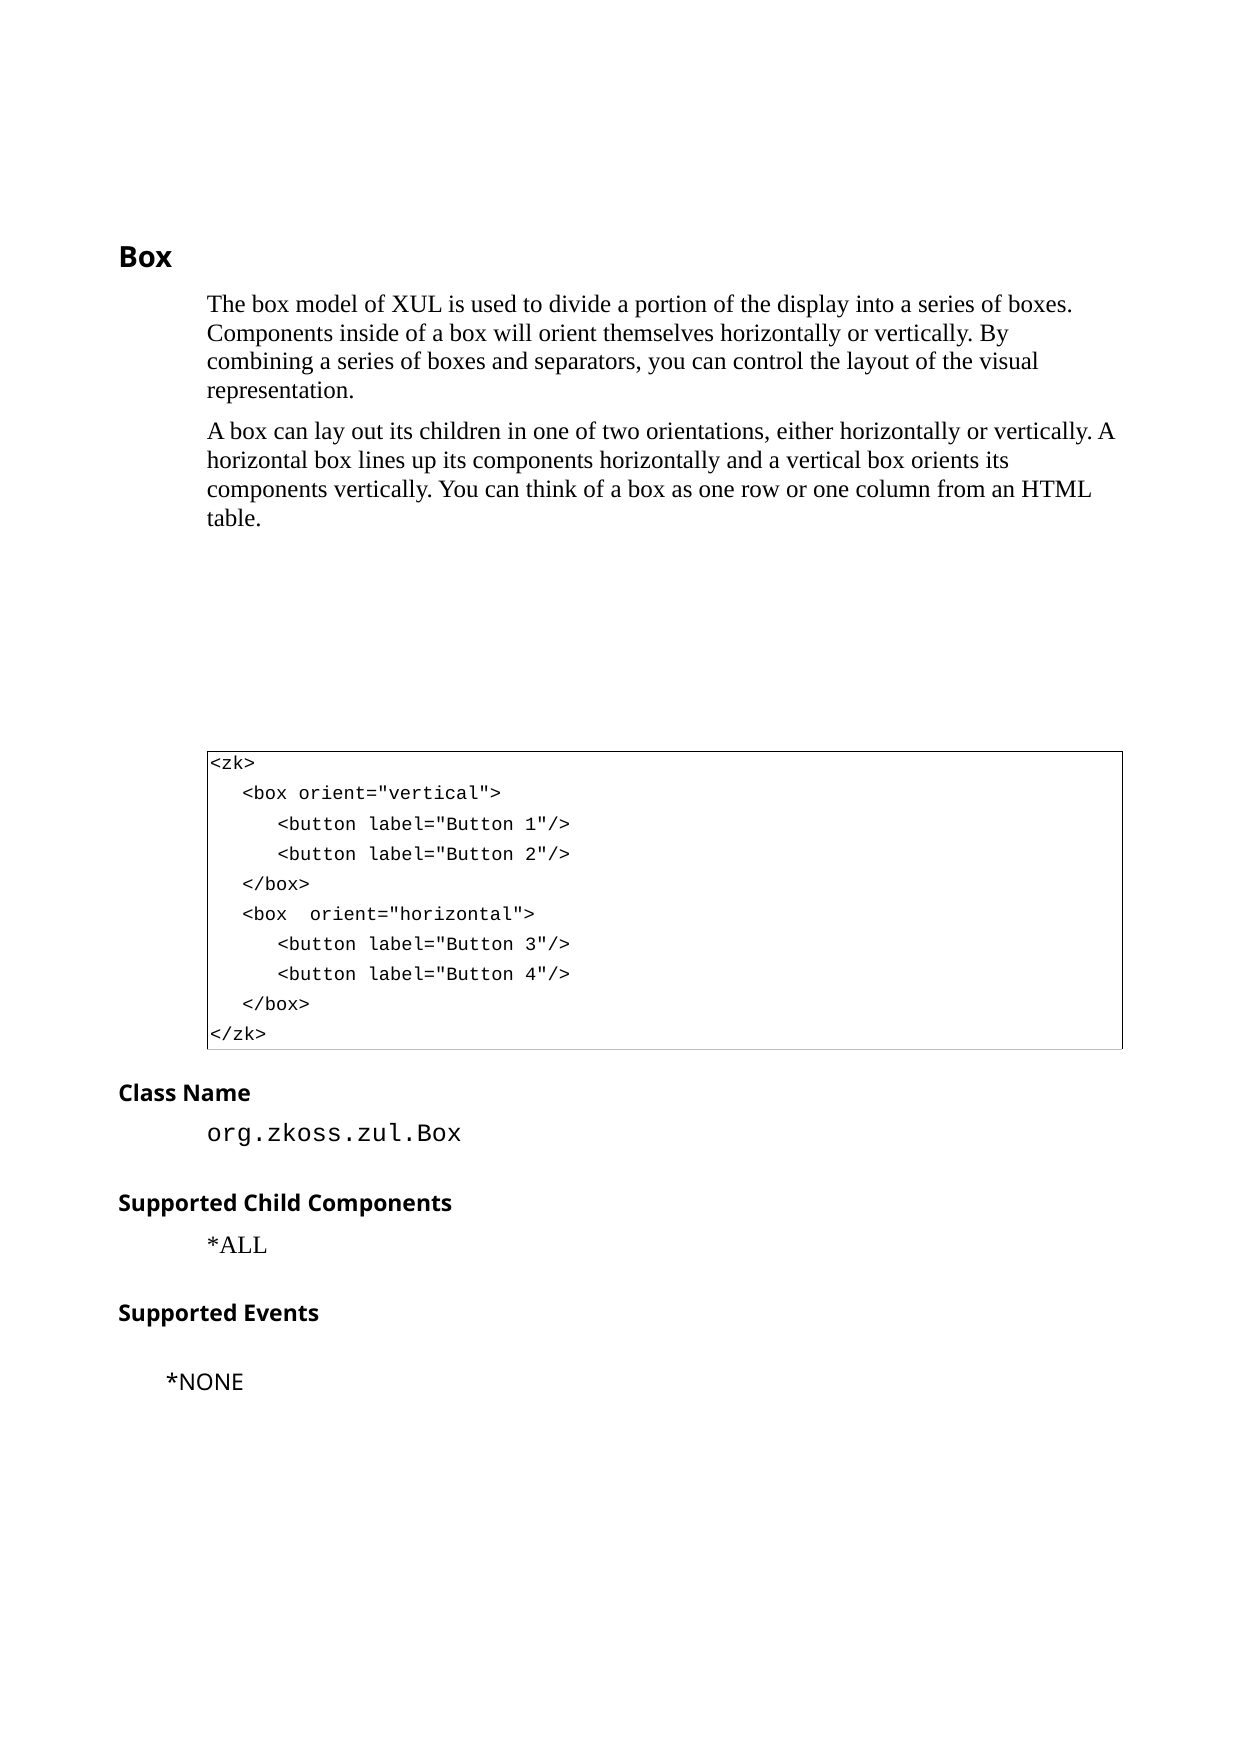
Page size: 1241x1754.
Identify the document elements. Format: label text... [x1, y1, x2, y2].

text <button label="Button 4"/> [208, 962, 1122, 986]
text *ALL [207, 1231, 1122, 1259]
subtitle Class Name [118, 1077, 1122, 1108]
text <zk> [208, 752, 1122, 775]
text The box model of XUL is used to divide a portion of the display into a series of boxes. Components inside of a box will orient themselves horizontally or vertically. By combining a series of boxes and separators, you can control the layout of the visual representation. [207, 289, 1122, 404]
subtitle Supported Child Components [118, 1187, 1122, 1218]
text A box can lay out its children in one of two orientations, either horizontally or vertically. A horizontal box lines up its components horizontally and a vertical box orients its components vertically. You can think of a box as one row or one column from an HTML table. [207, 416, 1122, 531]
text <button label="Button 2"/> [208, 841, 1122, 866]
text org.zkoss.zul.Box [207, 1121, 1122, 1149]
text </box> [208, 871, 1122, 896]
text <button label="Button 3"/> [208, 932, 1122, 956]
text <box orient="vertical"> [208, 781, 1122, 805]
text <button label="Button 1"/> [208, 811, 1122, 836]
subtitle Box [118, 237, 1122, 276]
text *NONE [118, 1366, 1122, 1397]
subtitle Supported Events [118, 1297, 1122, 1328]
text <box orient="horizontal"> [208, 902, 1122, 926]
text </zk> [208, 1022, 1122, 1049]
text </box> [208, 992, 1122, 1016]
